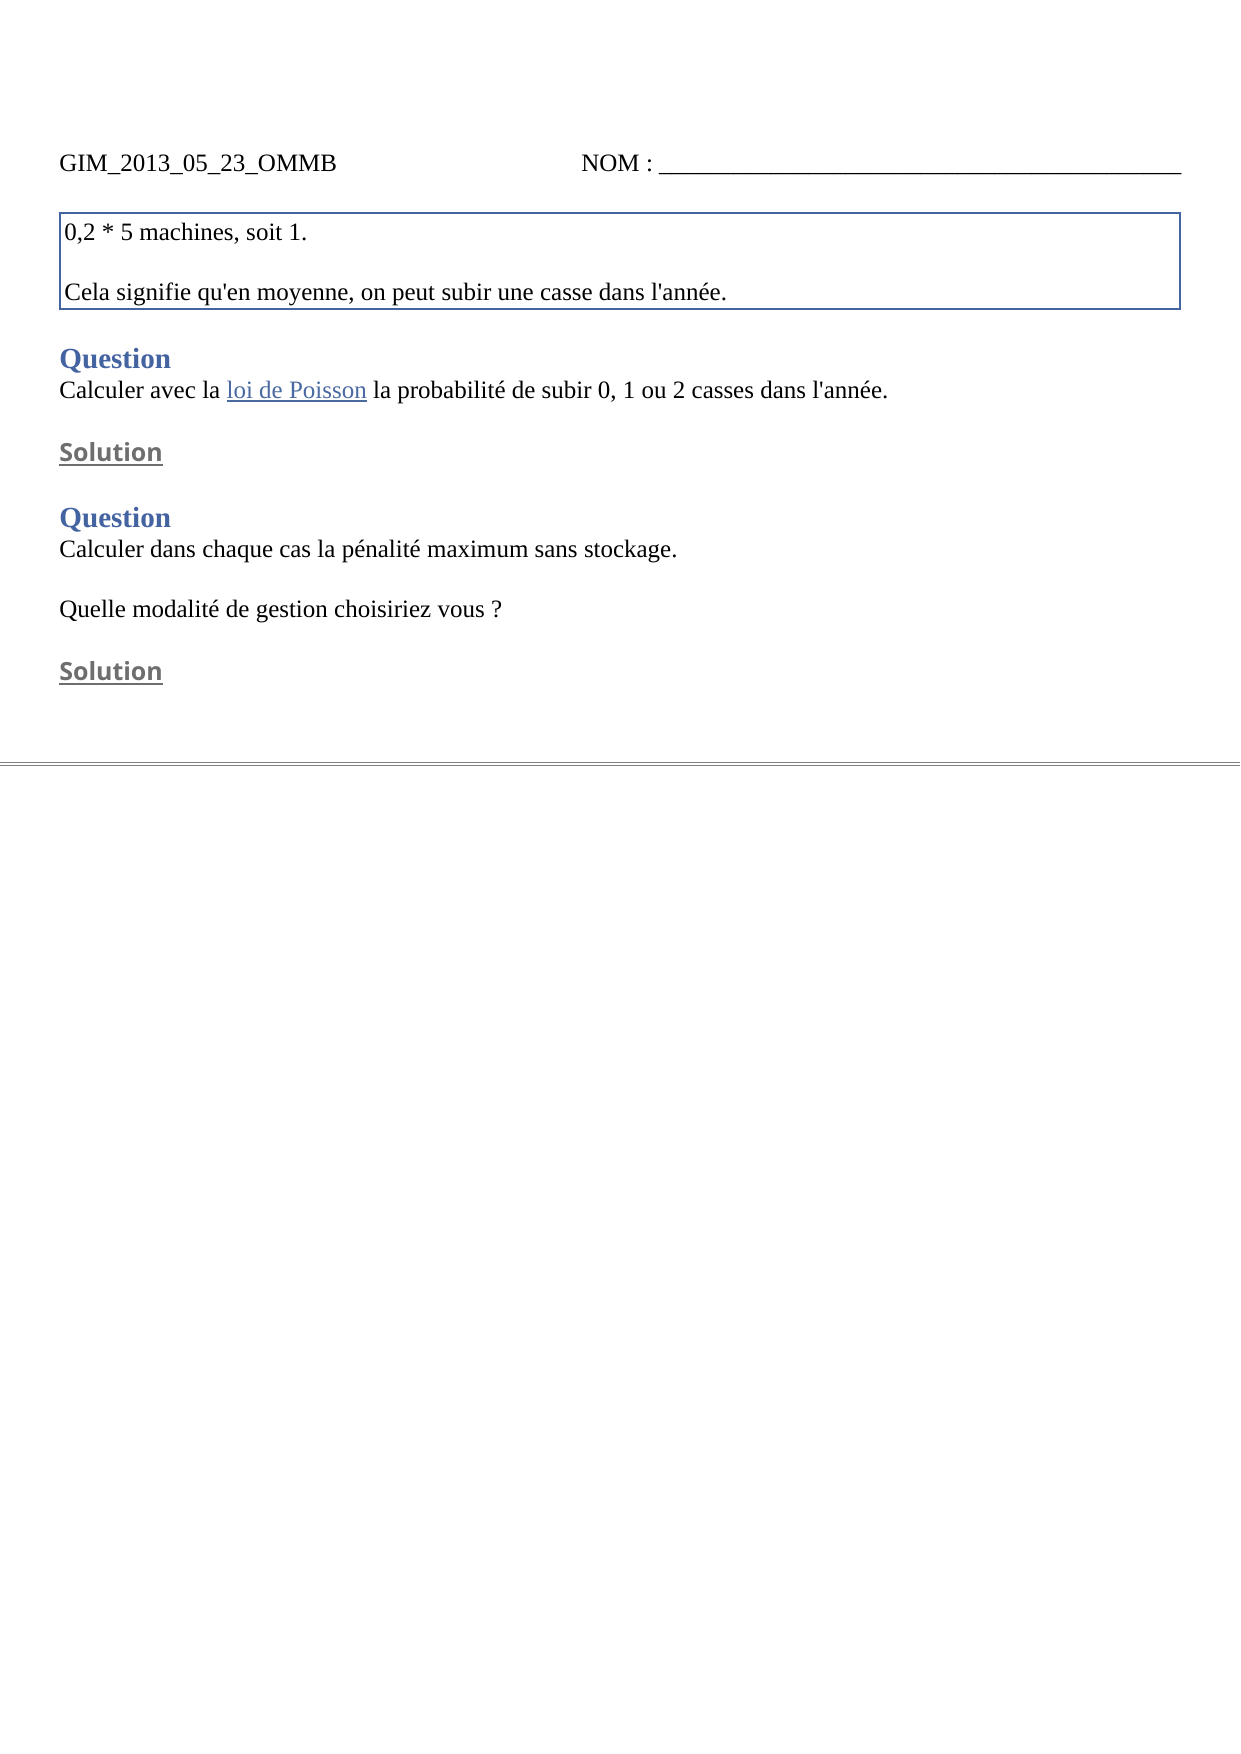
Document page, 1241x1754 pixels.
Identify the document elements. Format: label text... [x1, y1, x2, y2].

text Calculer avec la loi de Poisson la probabilité de subir 0, 1 ou 2 casses dans l'année. [59, 375, 1181, 404]
text Cela signifie qu'en moyenne, on peut subir une casse dans l'année. [61, 272, 1179, 308]
text Calculer dans chaque cas la pénalité maximum sans stockage. [59, 534, 1181, 563]
subtitle Question [59, 342, 1181, 375]
subtitle Question [59, 500, 1181, 534]
text Solution [59, 654, 1181, 688]
text Solution [59, 435, 1181, 469]
text 0,2 * 5 machines, soit 1. [61, 214, 1179, 245]
text Quelle modalité de gestion choisiriez vous ? [59, 594, 1181, 623]
